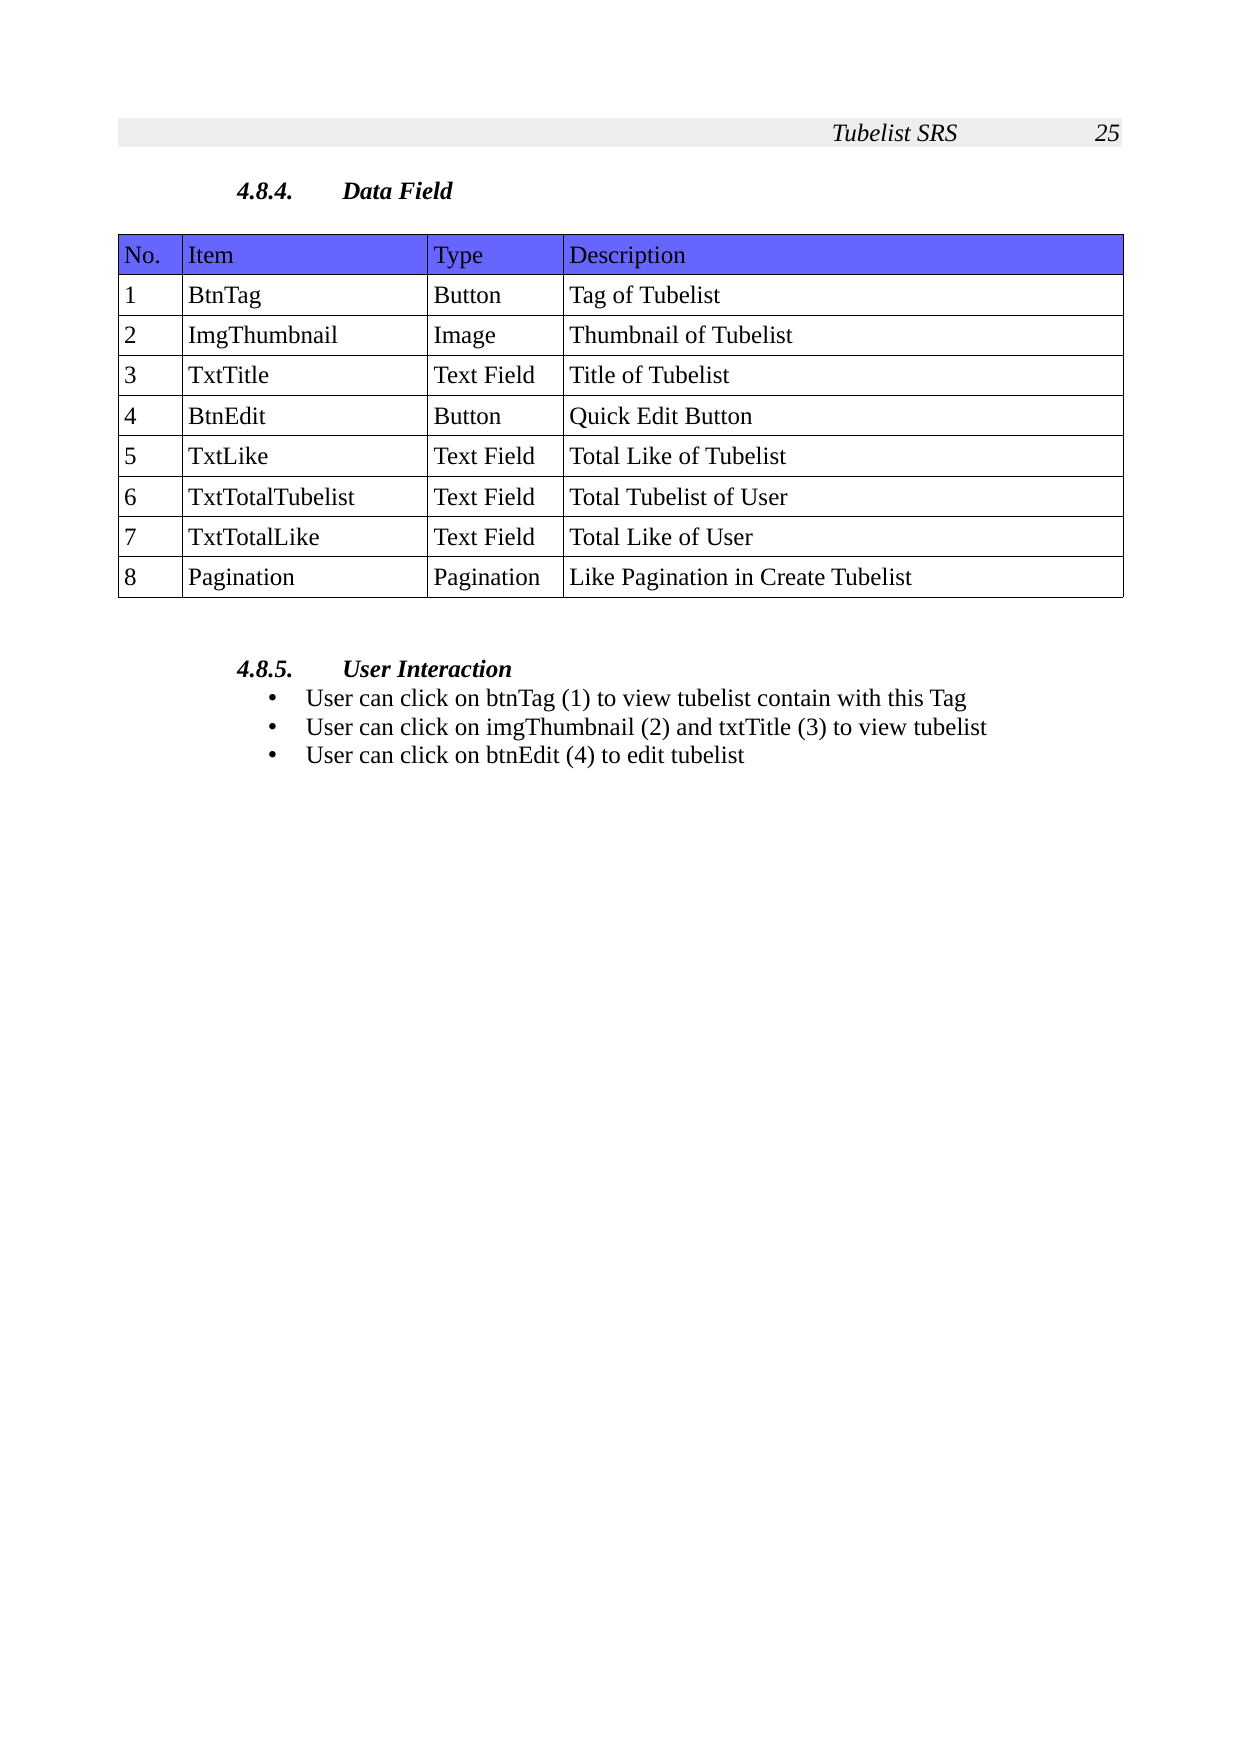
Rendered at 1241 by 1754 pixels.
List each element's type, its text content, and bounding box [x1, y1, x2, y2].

table_cell 7 [119, 517, 182, 556]
list Data Field [231, 176, 1122, 205]
table_cell Total Like of User [564, 517, 1123, 556]
table_cell BtnTag [183, 275, 427, 314]
table_cell 4 [119, 396, 182, 435]
table_cell Text Field [428, 436, 563, 476]
table_cell 2 [119, 316, 182, 355]
table_cell Text Field [428, 477, 563, 516]
table_cell Thumbnail of Tubelist [564, 316, 1123, 355]
table_cell TxtTitle [183, 356, 427, 395]
table_cell Pagination [428, 557, 563, 597]
table_cell TxtLike [183, 436, 427, 476]
table_cell Total Tubelist of User [564, 477, 1123, 516]
list User can click on btnEdit (4) to edit tubelist [268, 741, 1122, 769]
table_cell 1 [119, 275, 182, 314]
table_header Type [428, 235, 563, 274]
table_cell Pagination [183, 557, 427, 597]
table_cell Quick Edit Button [564, 396, 1123, 435]
table_cell 5 [119, 436, 182, 476]
table_cell Button [428, 275, 563, 314]
table_cell Button [428, 396, 563, 435]
table_header No. [119, 235, 182, 274]
table_header Item [183, 235, 427, 274]
table_cell Like Pagination in Create Tubelist [564, 557, 1123, 597]
table_cell ImgThumbnail [183, 316, 427, 355]
table_cell 3 [119, 356, 182, 395]
table_cell BtnEdit [183, 396, 427, 435]
table_cell Text Field [428, 517, 563, 556]
table_cell TxtTotalLike [183, 517, 427, 556]
table_header Description [564, 235, 1123, 274]
table_cell Total Like of Tubelist [564, 436, 1123, 476]
list User can click on imgThumbnail (2) and txtTitle (3) to view tubelist [268, 712, 1122, 741]
table_cell Text Field [428, 356, 563, 395]
table_cell Title of Tubelist [564, 356, 1123, 395]
table_cell Image [428, 316, 563, 355]
table_cell Tag of Tubelist [564, 275, 1123, 314]
list User Interaction [231, 654, 1122, 683]
list User can click on btnTag (1) to view tubelist contain with this Tag [268, 683, 1122, 712]
table_cell TxtTotalTubelist [183, 477, 427, 516]
table_cell 8 [119, 557, 182, 597]
table_cell 6 [119, 477, 182, 516]
